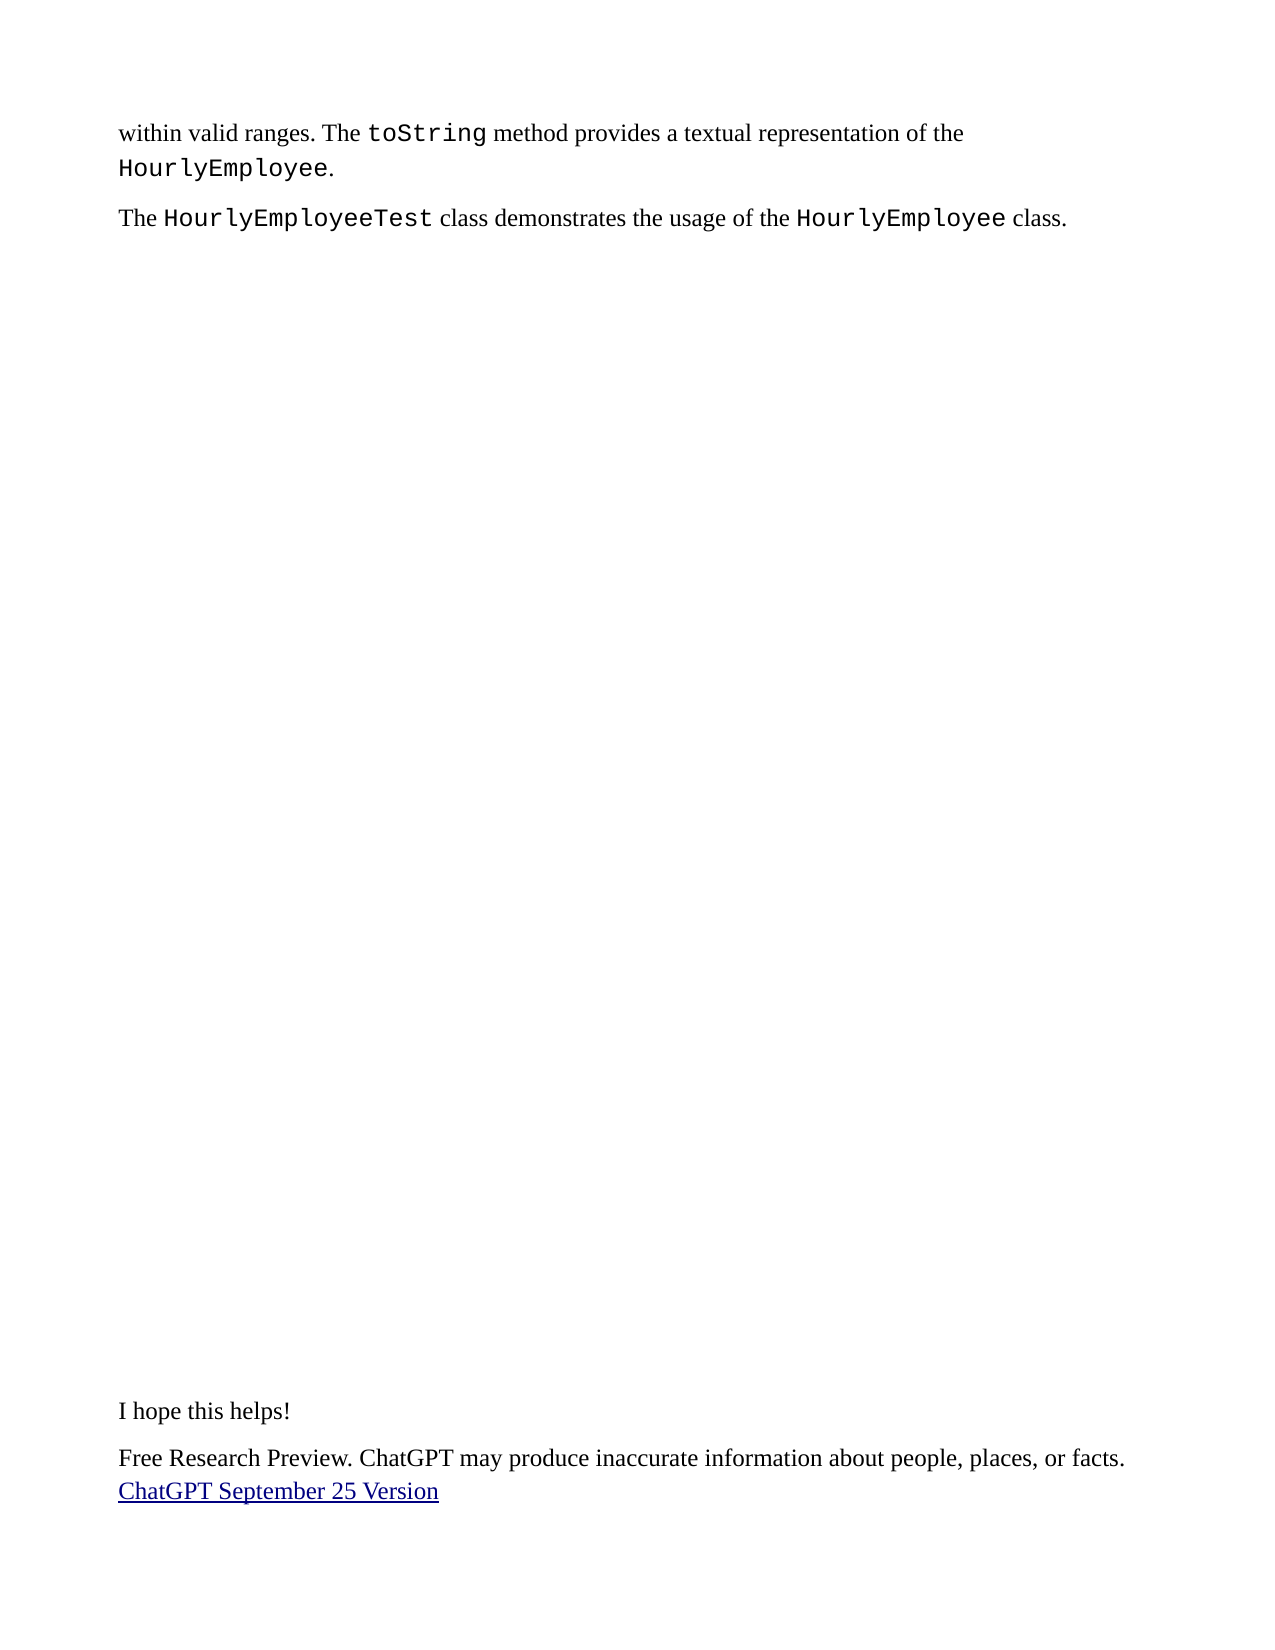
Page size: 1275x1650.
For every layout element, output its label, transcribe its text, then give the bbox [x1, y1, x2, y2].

text I hope this helps! [118, 1396, 1157, 1424]
text The HourlyEmployeeTest class demonstrates the usage of the HourlyEmployee class. [118, 203, 1157, 234]
text Free Research Preview. ChatGPT may produce inaccurate information about people, places, or facts. ChatGPT September 25 Version [118, 1443, 1157, 1505]
text within valid ranges. The toString method provides a textual representation of the HourlyEmployee. [118, 118, 1157, 184]
